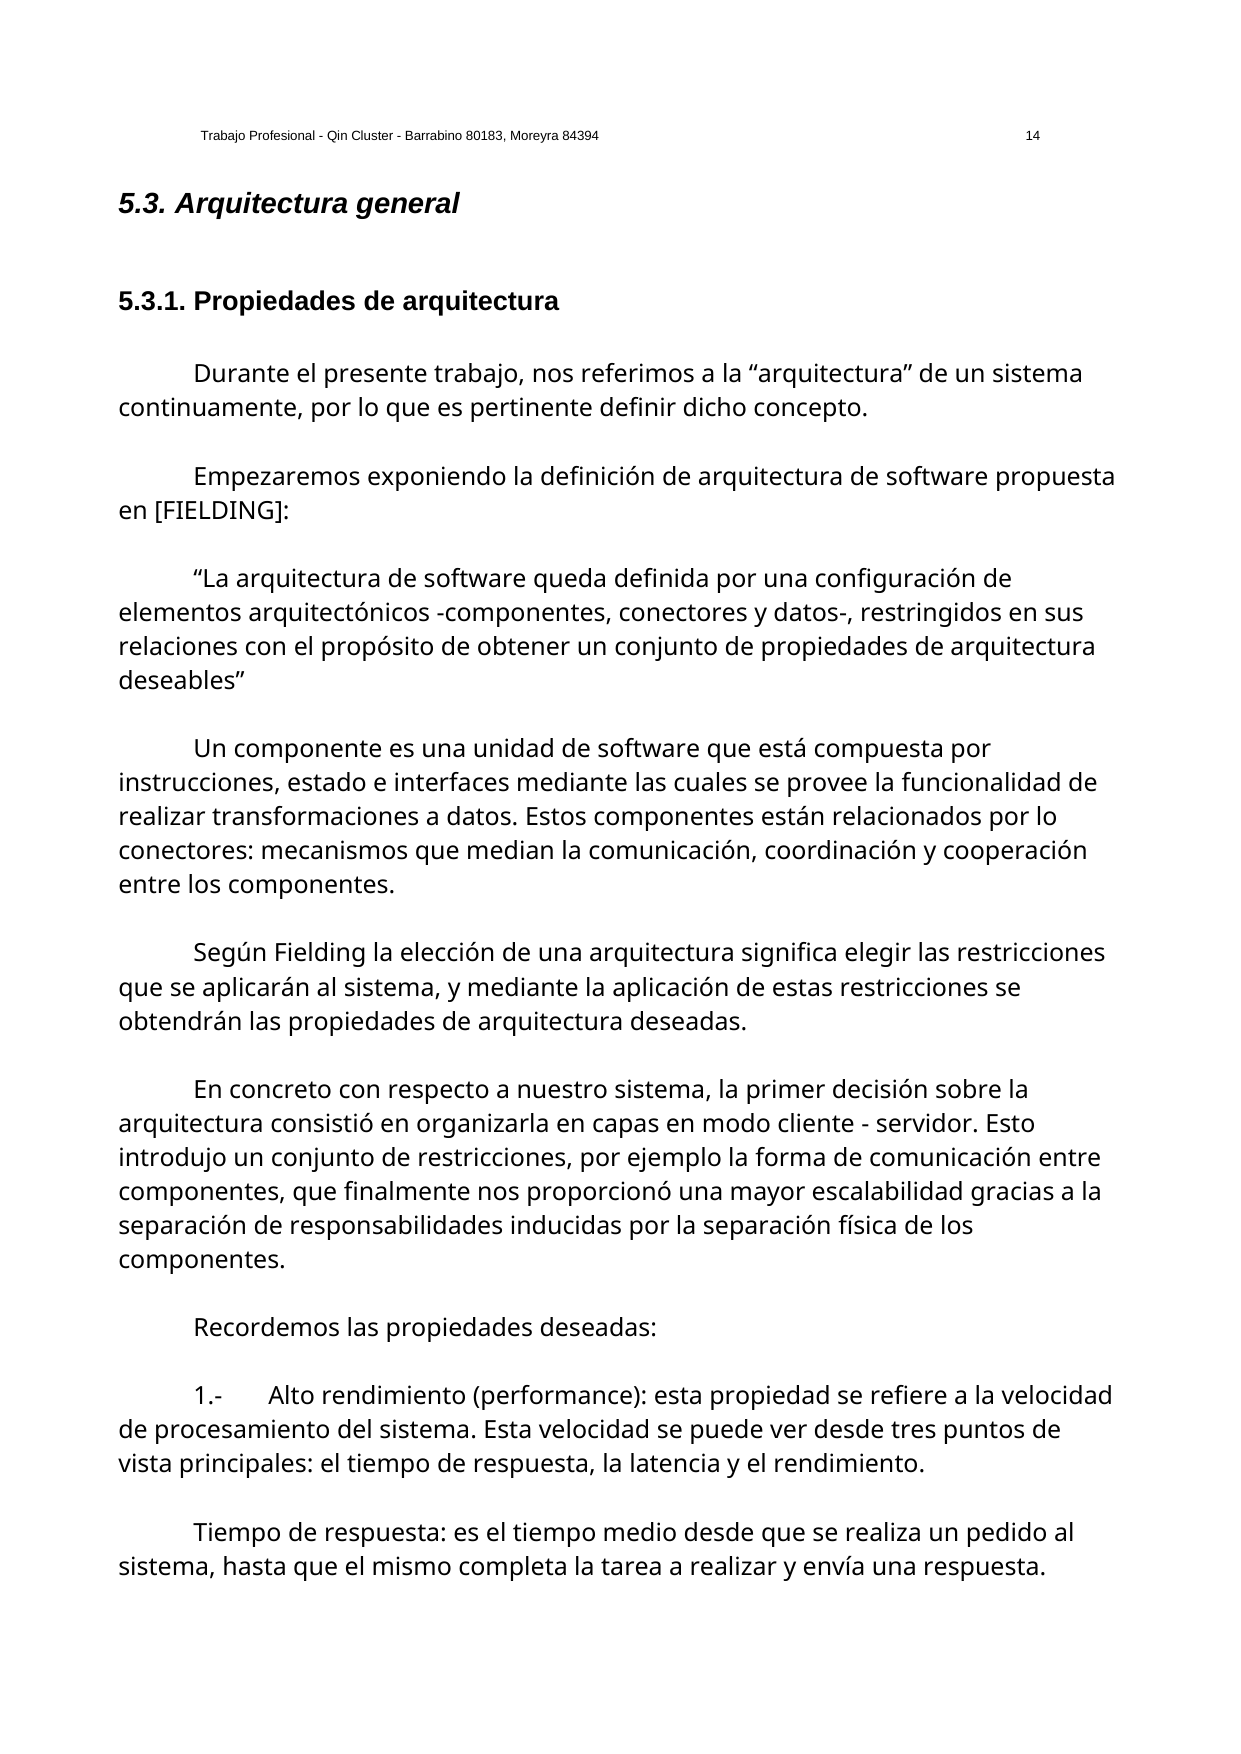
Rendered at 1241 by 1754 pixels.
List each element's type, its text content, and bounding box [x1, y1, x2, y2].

text Un componente es una unidad de software que está compuesta por instrucciones, estado e interfaces mediante las cuales se provee la funcionalidad de realizar transformaciones a datos. Estos componentes están relacionados por lo conectores: mecanismos que median la comunicación, coordinación y cooperación entre los componentes. [118, 731, 1122, 901]
text Empezaremos exponiendo la definición de arquitectura de software propuesta en [FIELDING]: [118, 458, 1122, 526]
text En concreto con respecto a nuestro sistema, la primer decisión sobre la arquitectura consistió en organizarla en capas en modo cliente - servidor. Esto introdujo un conjunto de restricciones, por ejemplo la forma de comunicación entre componentes, que finalmente nos proporcionó una mayor escalabilidad gracias a la separación de responsabilidades inducidas por la separación física de los componentes. [118, 1071, 1122, 1276]
text Durante el presente trabajo, nos referimos a la “arquitectura” de un sistema continuamente, por lo que es pertinente definir dicho concepto. [118, 356, 1122, 424]
text Recordemos las propiedades deseadas: [118, 1310, 1122, 1344]
text Tiempo de respuesta: es el tiempo medio desde que se realiza un pedido al sistema, hasta que el mismo completa la tarea a realizar y envía una respuesta. [118, 1514, 1122, 1582]
subtitle 5.3. Arquitectura general [118, 187, 1122, 220]
text 1.- Alto rendimiento (performance): esta propiedad se refiere a la velocidad de procesamiento del sistema. Esta velocidad se puede ver desde tres puntos de vista principales: el tiempo de respuesta, la latencia y el rendimiento. [118, 1378, 1122, 1480]
text Según Fielding la elección de una arquitectura significa elegir las restricciones que se aplicarán al sistema, y mediante la aplicación de estas restricciones se obtendrán las propiedades de arquitectura deseadas. [118, 935, 1122, 1037]
text “La arquitectura de software queda definida por una configuración de elementos arquitectónicos -componentes, conectores y datos-, restringidos en sus relaciones con el propósito de obtener un conjunto de propiedades de arquitectura deseables” [118, 560, 1122, 697]
subtitle 5.3.1. Propiedades de arquitectura [118, 285, 1122, 316]
